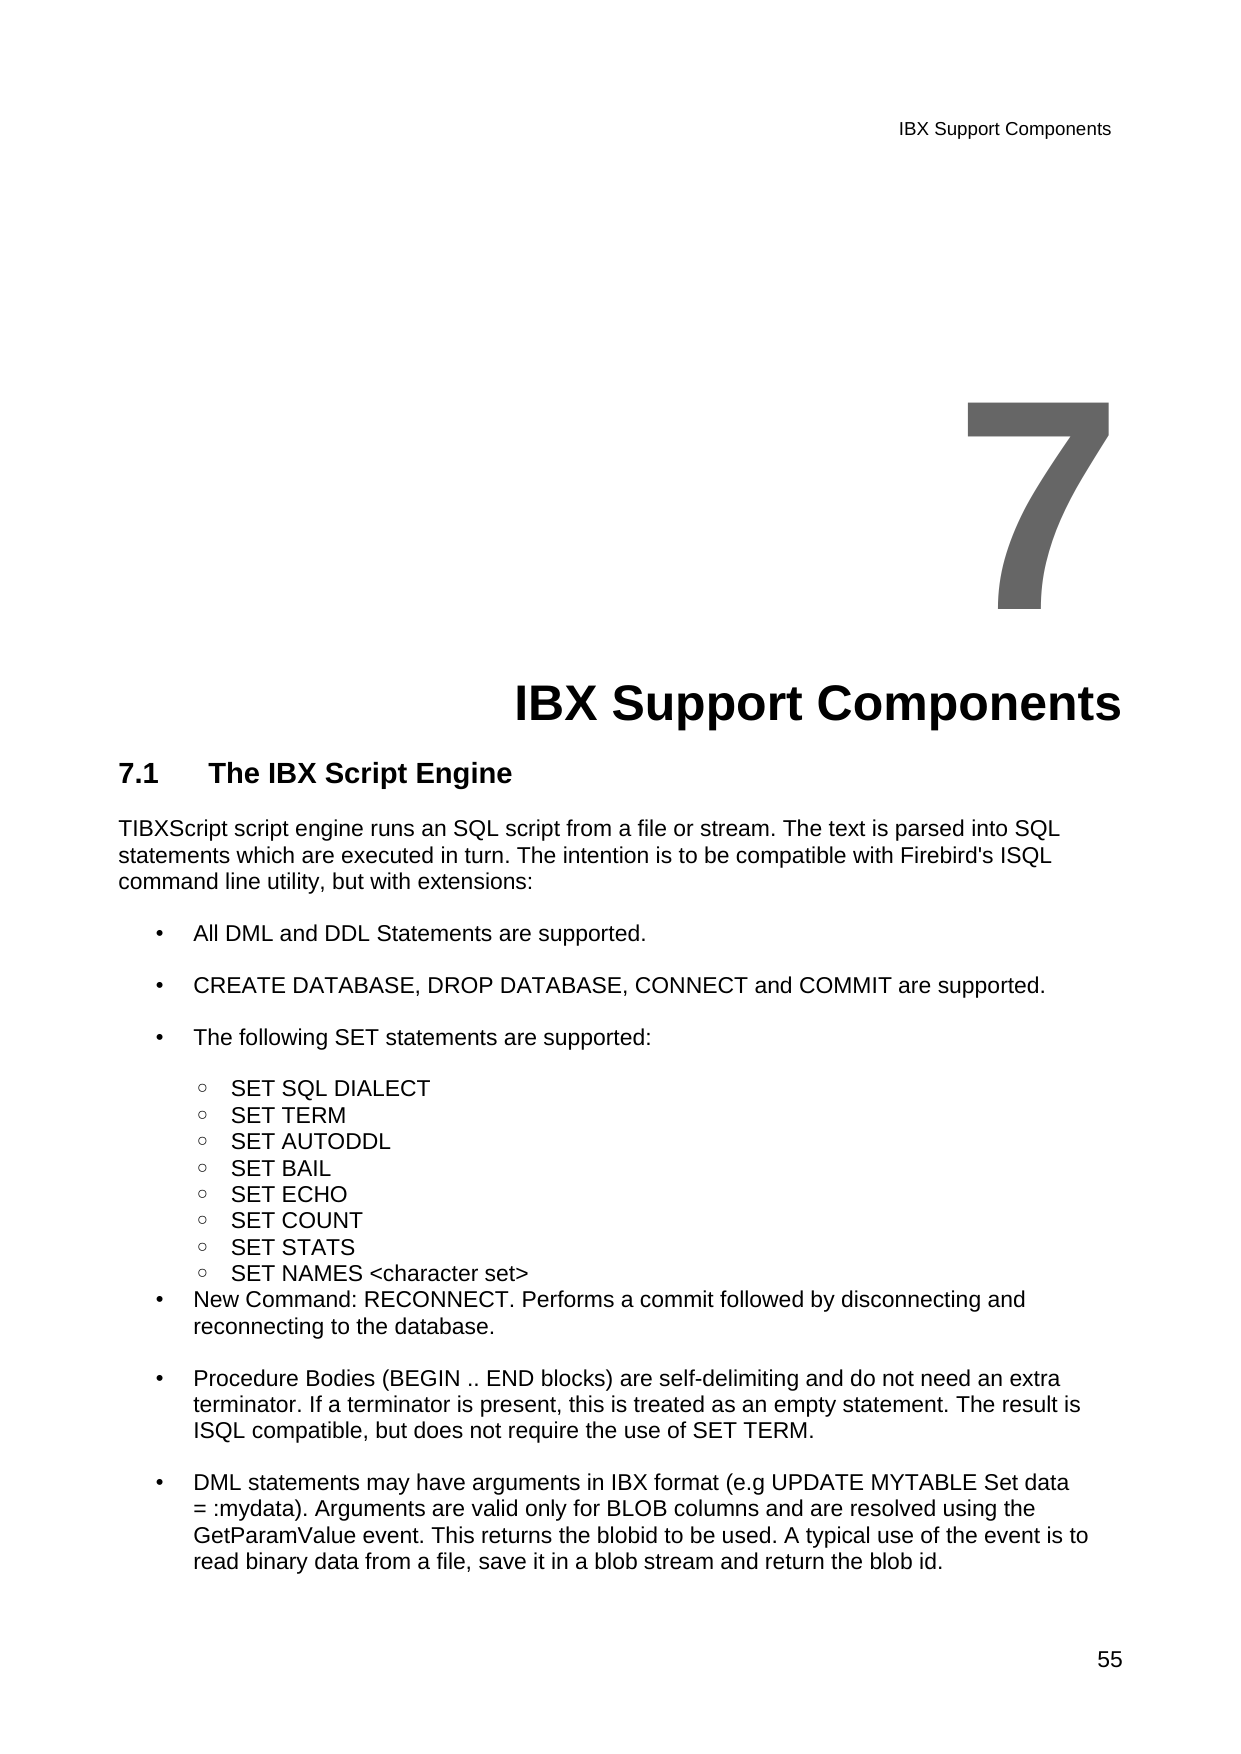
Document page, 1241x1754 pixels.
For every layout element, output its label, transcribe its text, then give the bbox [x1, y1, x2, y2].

list DML statements may have arguments in IBX format (e.g UPDATE MYTABLE Set data = :mydata). Arguments are valid only for BLOB columns and are resolved using the GetParamValue event. This returns the blobid to be used. A typical use of the event is to read binary data from a file, save it in a blob stream and return the blob id. [156, 1469, 1122, 1574]
list SET AUTODDL [193, 1128, 1122, 1154]
list SET NAMES <character set> [193, 1260, 1122, 1286]
list CREATE DATABASE, DROP DATABASE, CONNECT and COMMIT are supported. [156, 972, 1122, 998]
list All DML and DDL Statements are supported. [156, 920, 1122, 946]
text TIBXScript script engine runs an SQL script from a file or stream. The text is parsed into SQL statements which are executed in turn. The intention is to be compatible with Firebird's ISQL command line utility, but with extensions: [118, 815, 1122, 894]
list SET BAIL [193, 1154, 1122, 1181]
list SET STATS [193, 1233, 1122, 1260]
subtitle IBX Support Components [81, 328, 1122, 731]
subtitle The IBX Script Engine [118, 756, 1122, 790]
list SET COUNT [193, 1207, 1122, 1233]
list Procedure Bodies (BEGIN .. END blocks) are self-delimiting and do not need an extra terminator. If a terminator is present, this is treated as an empty statement. The result is ISQL compatible, but does not require the use of SET TERM. [156, 1364, 1122, 1443]
list SET ECHO [193, 1181, 1122, 1207]
list New Command: RECONNECT. Performs a commit followed by disconnecting and reconnecting to the database. [156, 1286, 1122, 1339]
list SET TERM [193, 1102, 1122, 1128]
list The following SET statements are supported: [156, 1023, 1122, 1050]
list SET SQL DIALECT [193, 1075, 1122, 1102]
